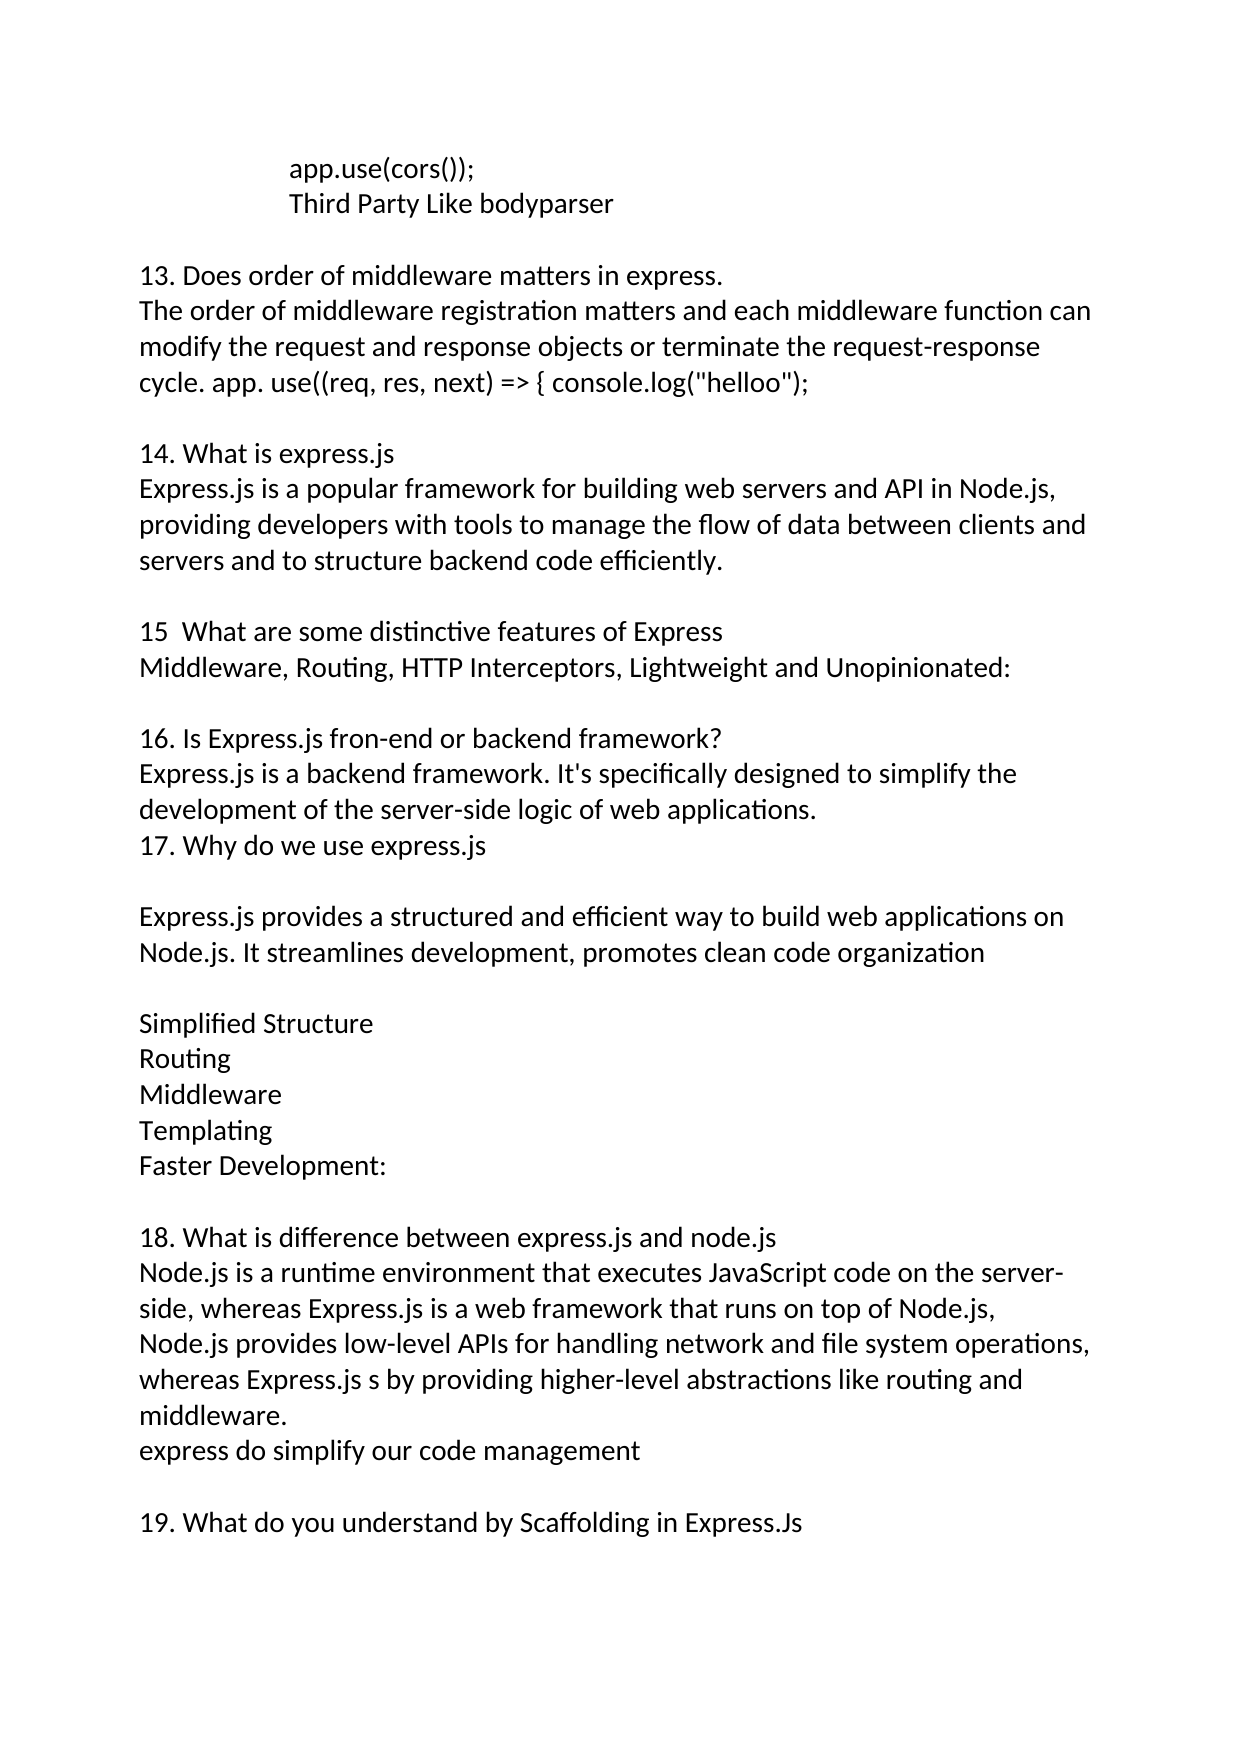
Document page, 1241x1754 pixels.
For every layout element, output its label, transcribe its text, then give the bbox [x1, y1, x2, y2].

text Node.js is a runtime environment that executes JavaScript code on the server-side, whereas Express.js is a web framework that runs on top of Node.js, [139, 1254, 1101, 1326]
text 16. Is Express.js fron-end or backend framework? [139, 720, 1101, 756]
text Simplified Structure [139, 1005, 1101, 1041]
text Node.js provides low-level APIs for handling network and file system operations, whereas Express.js s by providing higher-level abstractions like routing and middleware. [139, 1326, 1101, 1432]
text Middleware [139, 1076, 1101, 1112]
text app.use(cors()); [139, 150, 1101, 186]
text Middleware, Routing, HTTP Interceptors, Lightweight and Unopinionated: [139, 649, 1101, 684]
text express do simplify our code management [139, 1432, 1101, 1468]
text 15 What are some distinctive features of Express [139, 613, 1101, 649]
text 13. Does order of middleware matters in express. [139, 257, 1101, 292]
text 19. What do you understand by Scaffolding in Express.Js [139, 1504, 1101, 1539]
text Third Party Like bodyparser [139, 186, 1101, 221]
text 14. What is express.js [139, 435, 1101, 471]
text Express.js is a popular framework for building web servers and API in Node.js, providing developers with tools to manage the flow of data between clients and servers and to structure backend code efficiently. [139, 471, 1101, 577]
text Express.js is a backend framework. It's specifically designed to simplify the development of the server-side logic of web applications. [139, 756, 1101, 827]
text Routing [139, 1041, 1101, 1076]
text Faster Development: [139, 1147, 1101, 1183]
text 17. Why do we use express.js [139, 827, 1101, 862]
text Templating [139, 1112, 1101, 1147]
text Express.js provides a structured and efficient way to build web applications on Node.js. It streamlines development, promotes clean code organization [139, 898, 1101, 969]
text 18. What is difference between express.js and node.js [139, 1219, 1101, 1254]
text The order of middleware registration matters and each middleware function can modify the request and response objects or terminate the request-response cycle. app. use((req, res, next) => { console.log("helloo"); [139, 292, 1101, 399]
